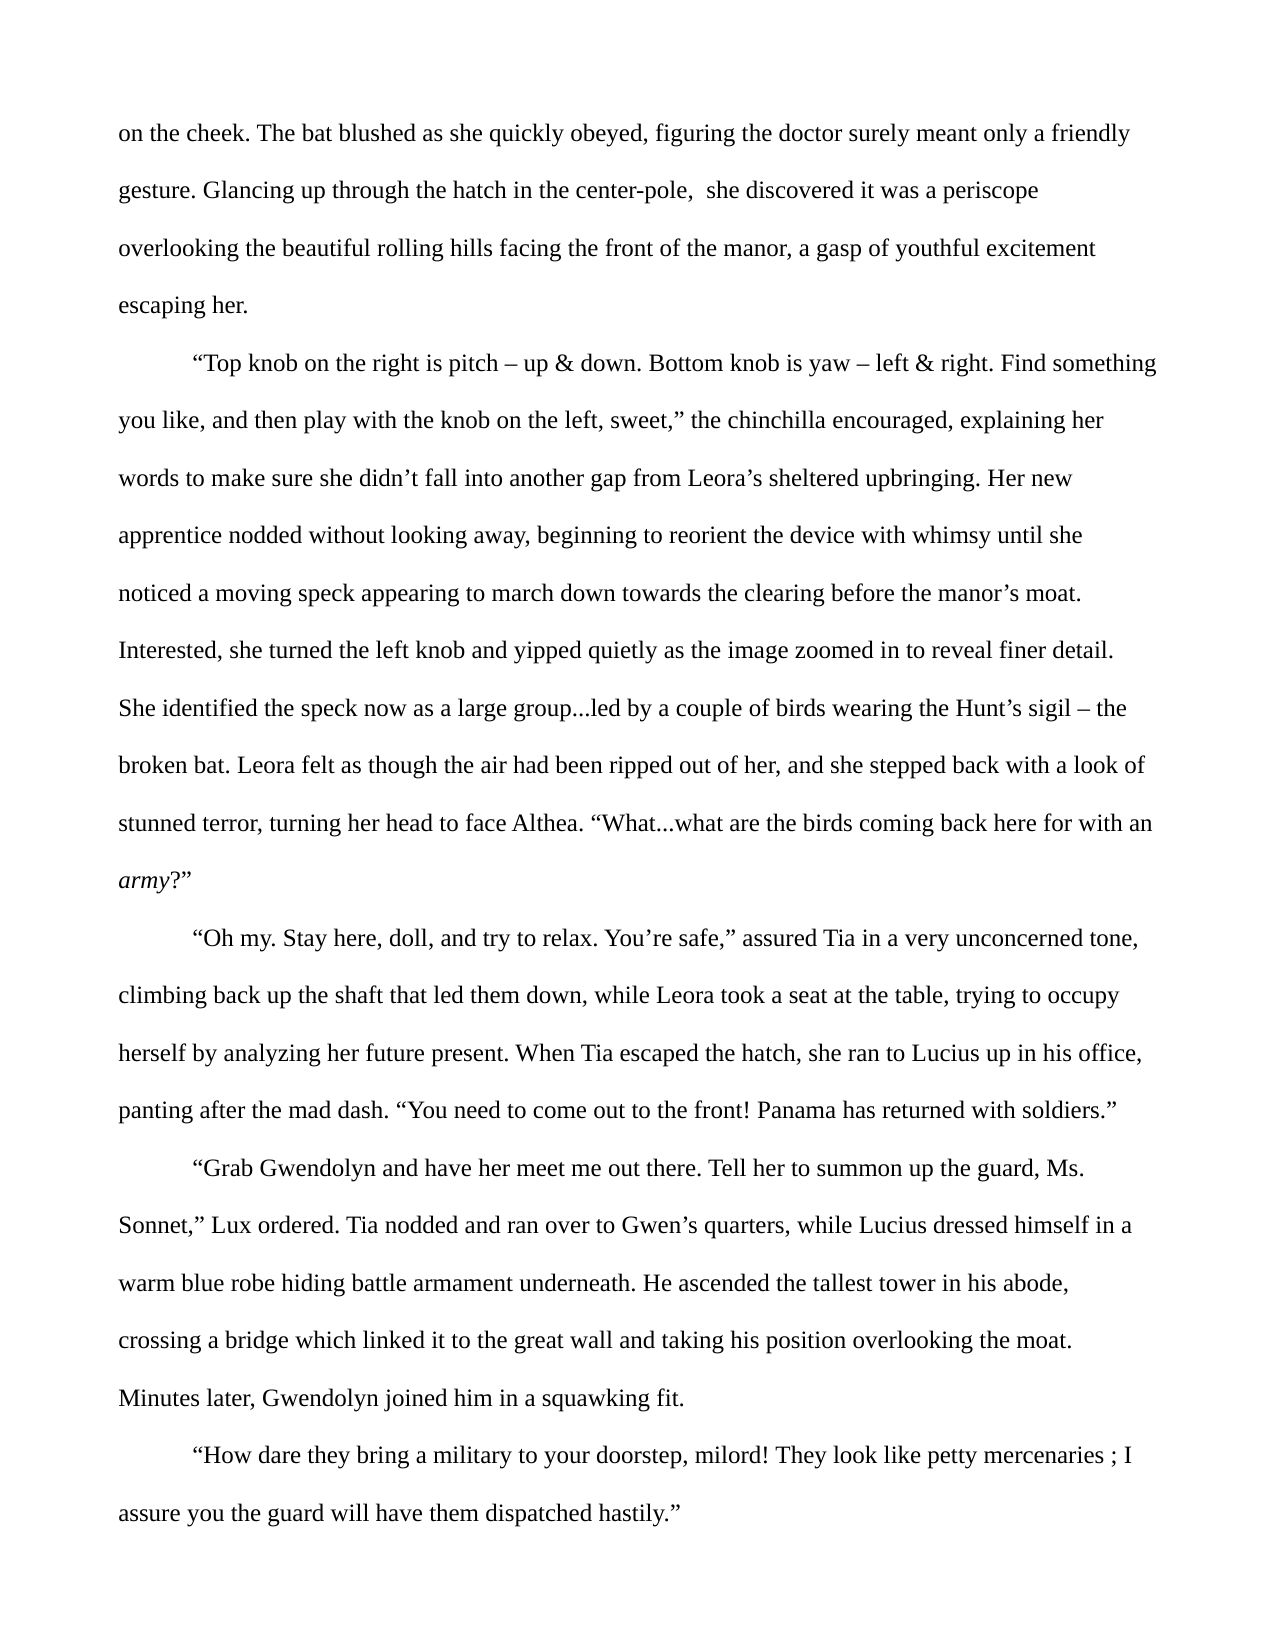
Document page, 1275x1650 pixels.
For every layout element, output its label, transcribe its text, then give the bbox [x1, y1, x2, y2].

text “How dare they bring a military to your doorstep, milord! They look like petty mercenaries ; I assure you the guard will have them dispatched hastily.” [118, 1441, 1157, 1527]
text “Top knob on the right is pitch – up & down. Bottom knob is yaw – left & right. Find something you like, and then play with the knob on the left, sweet,” the chinchilla encouraged, explaining her words to make sure she didn’t fall into another gap from Leora’s sheltered upbringing. Her new apprentice nodded without looking away, beginning to reorient the device with whimsy until she noticed a moving speck appearing to march down towards the clearing before the manor’s moat. Interested, she turned the left knob and yipped quietly as the image zoomed in to reveal finer detail. She identified the speck now as a large group...led by a couple of birds wearing the Hunt’s sigil – the broken bat. Leora felt as though the air had been ripped out of her, and she stepped back with a look of stunned terror, turning her head to face Althea. “What...what are the birds coming back here for with an army?” [118, 348, 1157, 894]
text “Grab Gwendolyn and have her meet me out there. Tell her to summon up the guard, Ms. Sonnet,” Lux ordered. Tia nodded and ran over to Gwen’s quarters, while Lucius dressed himself in a warm blue robe hiding battle armament underneath. He ascended the tallest tower in his abode, crossing a bridge which linked it to the great wall and taking his position overlooking the moat. Minutes later, Gwendolyn joined him in a squawking fit. [118, 1153, 1157, 1412]
text “Oh my. Stay here, doll, and try to relax. You’re safe,” assured Tia in a very unconcerned tone, climbing back up the shaft that led them down, while Leora took a seat at the table, trying to occupy herself by analyzing her future present. When Tia escaped the hatch, she ran to Lucius up in his office, panting after the mad dash. “You need to come out to the front! Panama has returned with soldiers.” [118, 923, 1157, 1124]
text on the cheek. The bat blushed as she quickly obeyed, figuring the doctor surely meant only a friendly gesture. Glancing up through the hatch in the center-pole, she discovered it was a periscope overlooking the beautiful rolling hills facing the front of the manor, a gasp of youthful excitement escaping her. [118, 118, 1157, 319]
